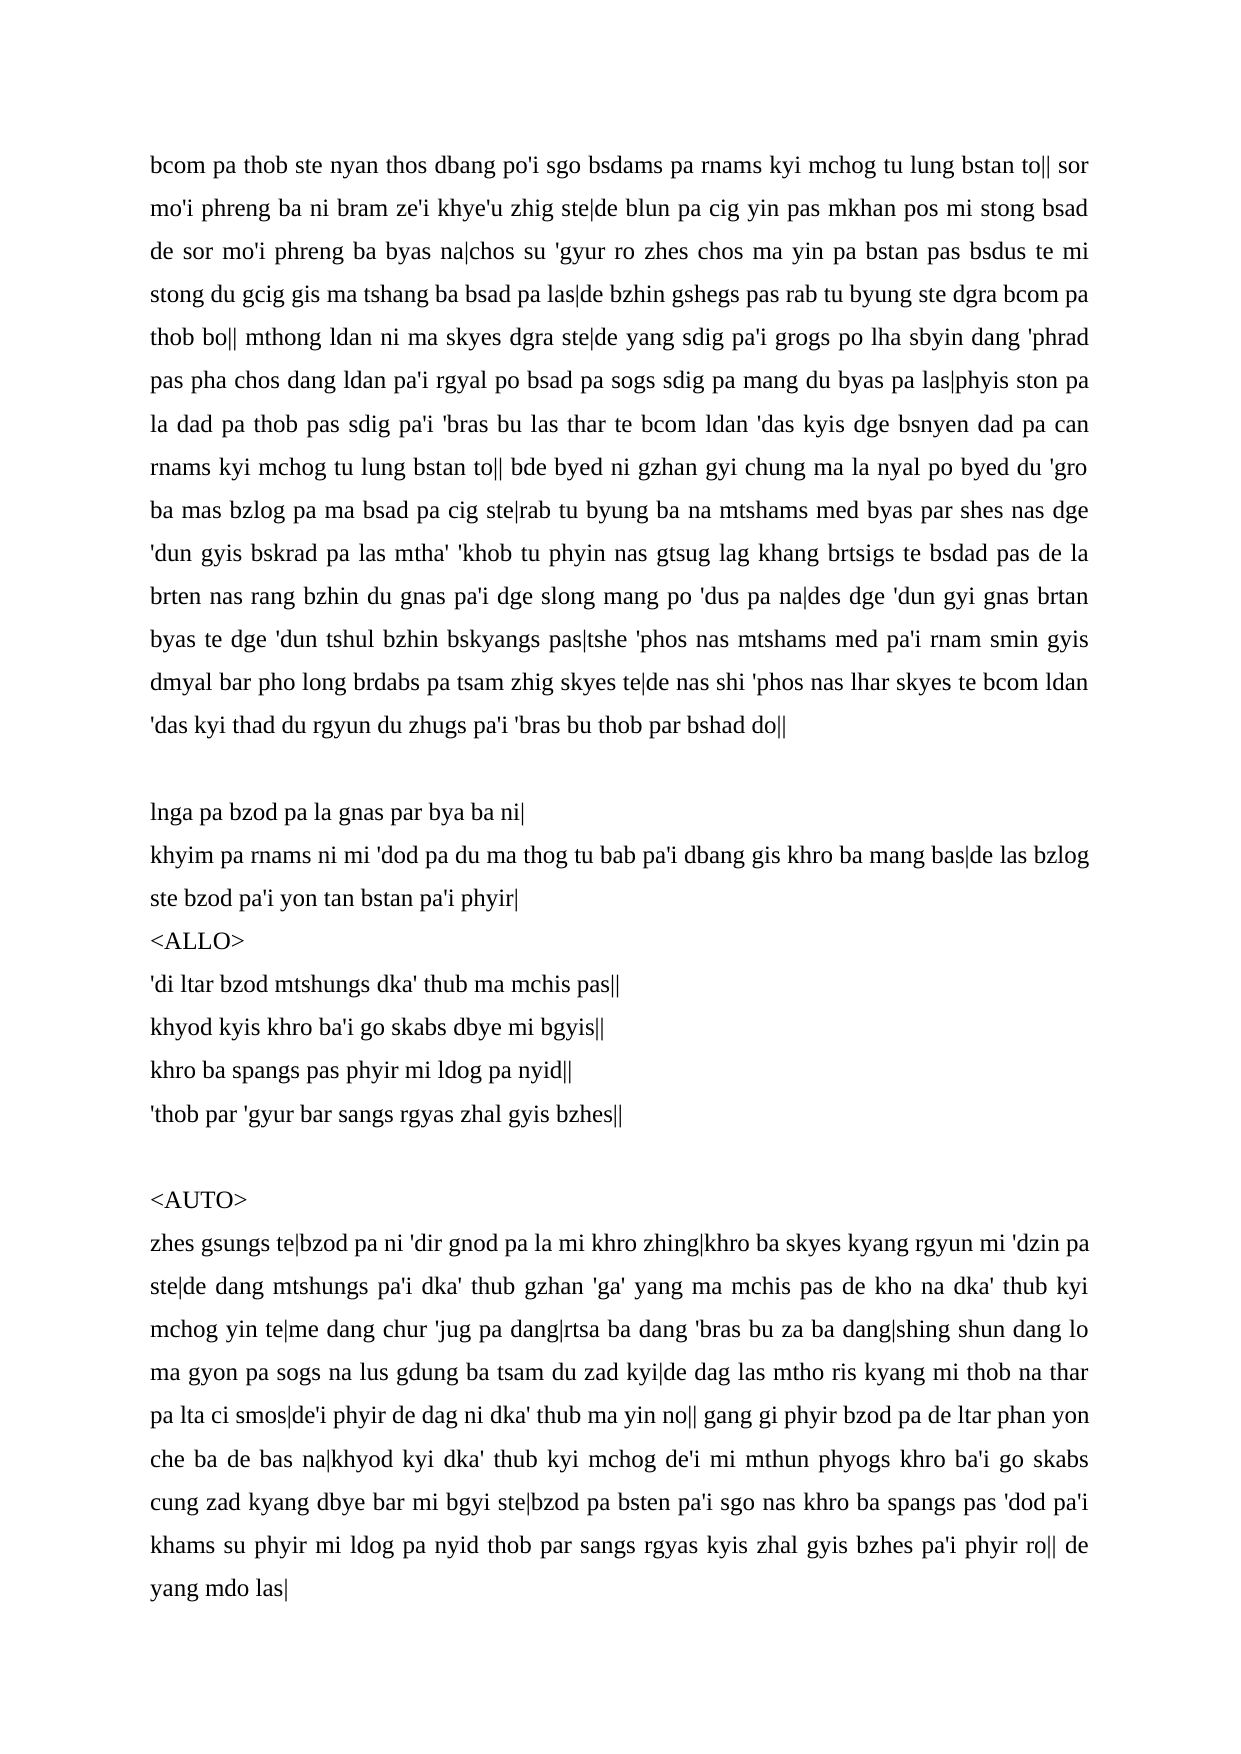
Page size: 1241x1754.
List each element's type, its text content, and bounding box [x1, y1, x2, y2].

text <ALLO> [150, 926, 1090, 955]
text zhes gsungs te|bzod pa ni 'dir gnod pa la mi khro zhing|khro ba skyes kyang rgyun mi 'dzin pa ste|de dang mtshungs pa'i dka' thub gzhan 'ga' yang ma mchis pas de kho na dka' thub kyi mchog yin te|me dang chur 'jug pa dang|rtsa ba dang 'bras bu za ba dang|shing shun dang lo ma gyon pa sogs na lus gdung ba tsam du zad kyi|de dag las mtho ris kyang mi thob na thar pa lta ci smos|de'i phyir de dag ni dka' thub ma yin no|| gang gi phyir bzod pa de ltar phan yon che ba de bas na|khyod kyi dka' thub kyi mchog de'i mi mthun phyogs khro ba'i go skabs cung zad kyang dbye bar mi bgyi ste|bzod pa bsten pa'i sgo nas khro ba spangs pas 'dod pa'i khams su phyir mi ldog pa nyid thob par sangs rgyas kyis zhal gyis bzhes pa'i phyir ro|| de yang mdo las| [150, 1228, 1090, 1602]
text khyod kyis khro ba'i go skabs dbye mi bgyis|| [150, 1012, 1090, 1041]
text bcom pa thob ste nyan thos dbang po'i sgo bsdams pa rnams kyi mchog tu lung bstan to|| sor mo'i phreng ba ni bram ze'i khye'u zhig ste|de blun pa cig yin pas mkhan pos mi stong bsad de sor mo'i phreng ba byas na|chos su 'gyur ro zhes chos ma yin pa bstan pas bsdus te mi stong du gcig gis ma tshang ba bsad pa las|de bzhin gshegs pas rab tu byung ste dgra bcom pa thob bo|| mthong ldan ni ma skyes dgra ste|de yang sdig pa'i grogs po lha sbyin dang 'phrad pas pha chos dang ldan pa'i rgyal po bsad pa sogs sdig pa mang du byas pa las|phyis ston pa la dad pa thob pas sdig pa'i 'bras bu las thar te bcom ldan 'das kyis dge bsnyen dad pa can rnams kyi mchog tu lung bstan to|| bde byed ni gzhan gyi chung ma la nyal po byed du 'gro ba mas bzlog pa ma bsad pa cig ste|rab tu byung ba na mtshams med byas par shes nas dge 'dun gyis bskrad pa las mtha' 'khob tu phyin nas gtsug lag khang brtsigs te bsdad pas de la brten nas rang bzhin du gnas pa'i dge slong mang po 'dus pa na|des dge 'dun gyi gnas brtan byas te dge 'dun tshul bzhin bskyangs pas|tshe 'phos nas mtshams med pa'i rnam smin gyis dmyal bar pho long brdabs pa tsam zhig skyes te|de nas shi 'phos nas lhar skyes te bcom ldan 'das kyi thad du rgyun du zhugs pa'i 'bras bu thob par bshad do|| [150, 150, 1090, 739]
text <AUTO> [150, 1185, 1090, 1214]
text 'thob par 'gyur bar sangs rgyas zhal gyis bzhes|| [150, 1099, 1090, 1127]
text khro ba spangs pas phyir mi ldog pa nyid|| [150, 1056, 1090, 1084]
text khyim pa rnams ni mi 'dod pa du ma thog tu bab pa'i dbang gis khro ba mang bas|de las bzlog ste bzod pa'i yon tan bstan pa'i phyir| [150, 840, 1090, 912]
text lnga pa bzod pa la gnas par bya ba ni| [150, 797, 1090, 826]
text 'di ltar bzod mtshungs dka' thub ma mchis pas|| [150, 969, 1090, 998]
